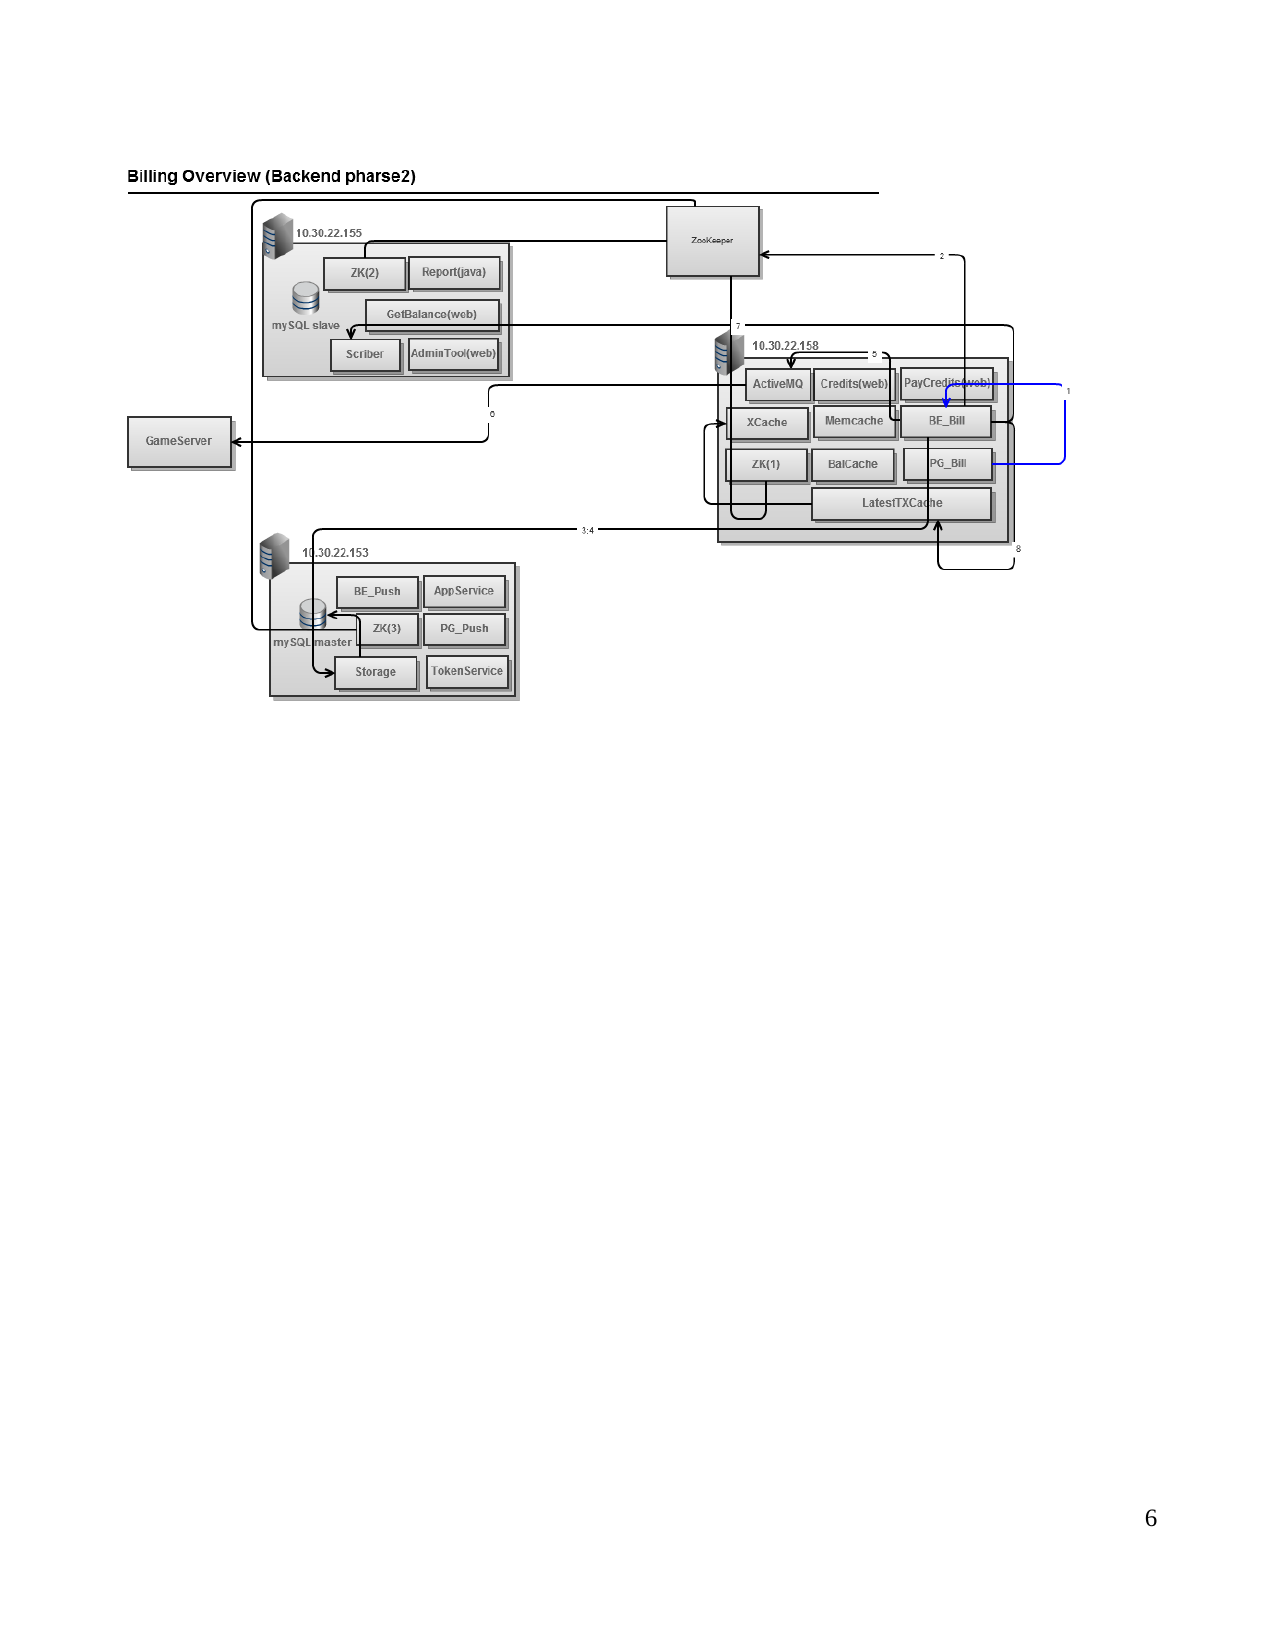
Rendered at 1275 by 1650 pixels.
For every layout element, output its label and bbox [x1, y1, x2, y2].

picture [118, 146, 1157, 788]
